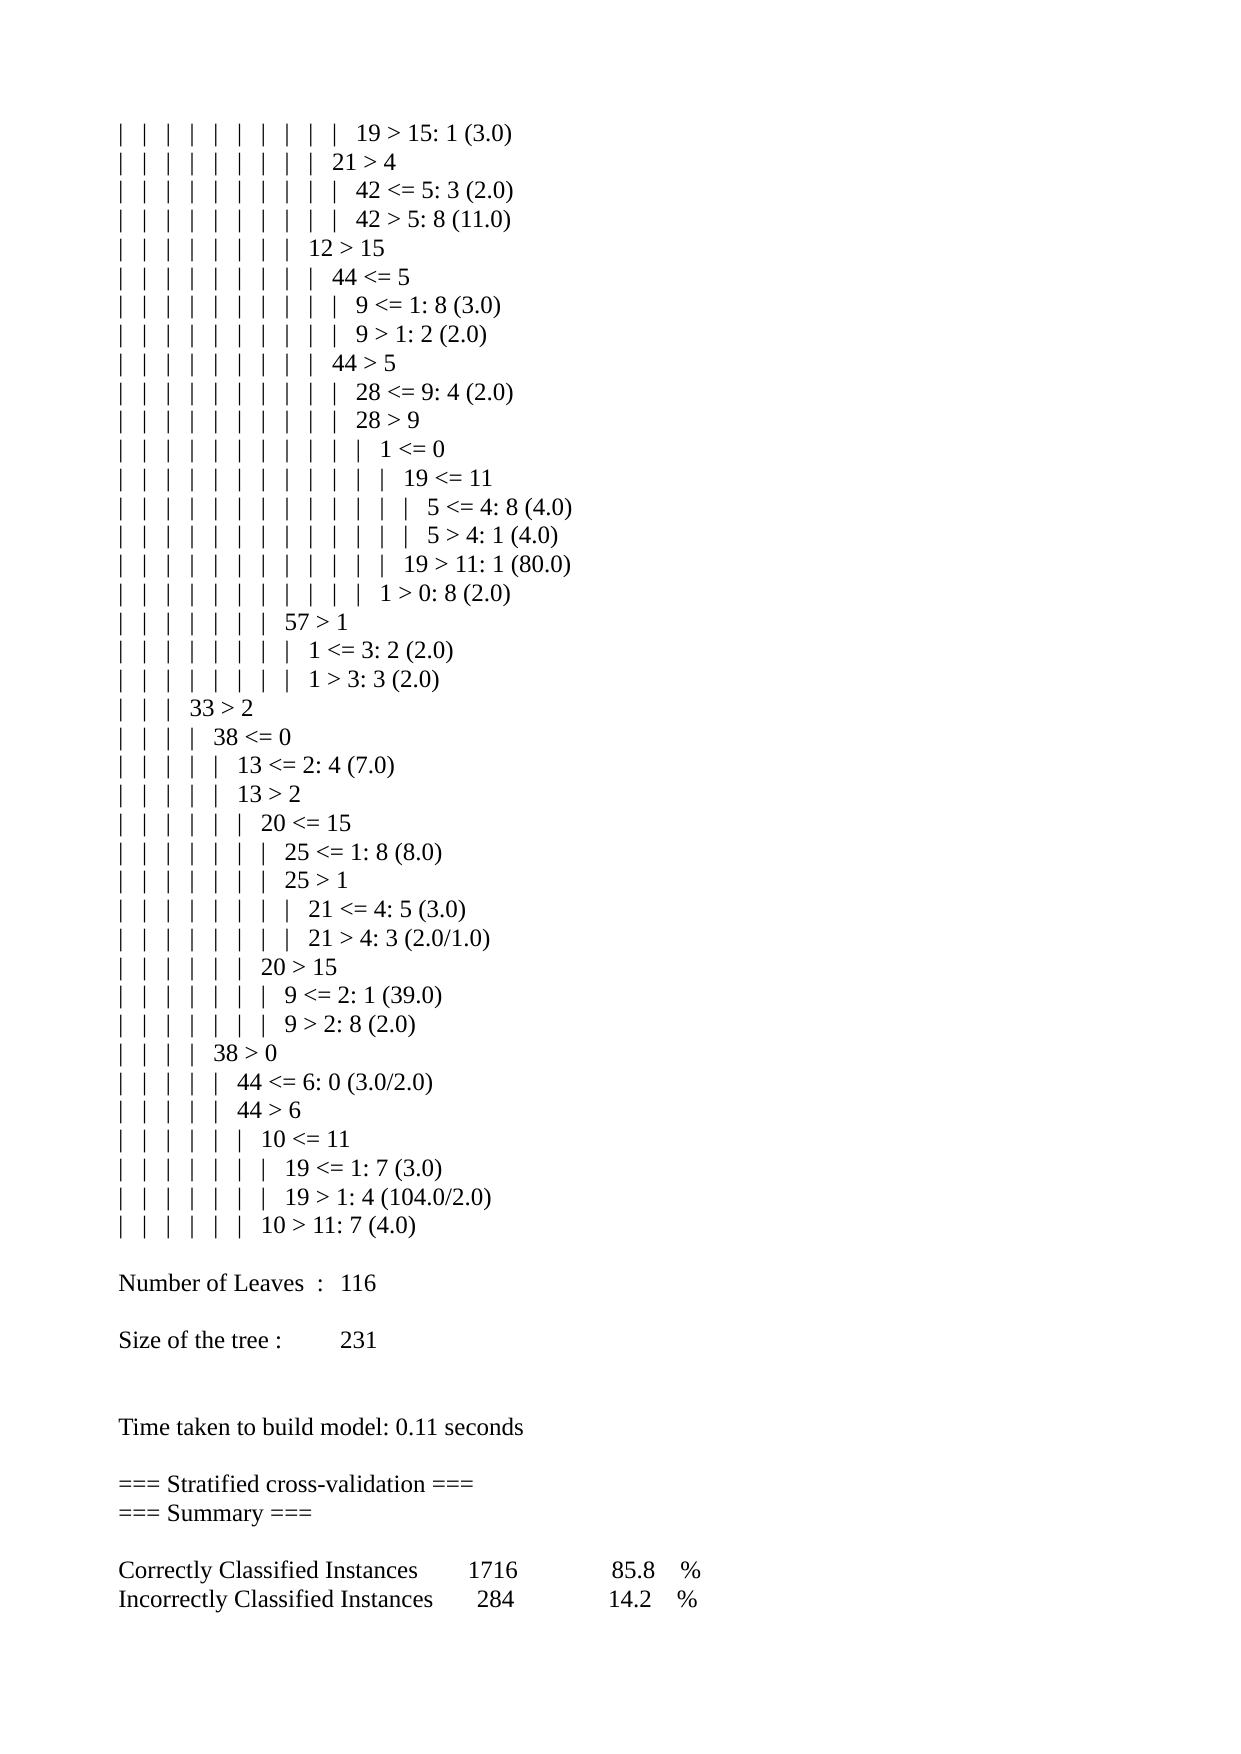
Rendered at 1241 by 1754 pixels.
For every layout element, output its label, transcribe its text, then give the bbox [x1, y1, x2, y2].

text | | | | | | | | 1 <= 3: 2 (2.0) [118, 636, 1122, 664]
text | | | | | 13 <= 2: 4 (7.0) [118, 751, 1122, 779]
text | | | | | | | 25 <= 1: 8 (8.0) [118, 837, 1122, 866]
text | | | | | | | | | | 42 <= 5: 3 (2.0) [118, 176, 1122, 204]
text | | | | | | | | | | | | | 5 <= 4: 8 (4.0) [118, 492, 1122, 521]
text | | | | | | | | | | 28 > 9 [118, 406, 1122, 434]
text | | | | | | | | | 44 > 5 [118, 348, 1122, 377]
text | | | | | | 10 <= 11 [118, 1124, 1122, 1153]
text | | | | | 13 > 2 [118, 779, 1122, 808]
text | | | | | | | | | 21 > 4 [118, 147, 1122, 176]
text | | | | | | | | | 44 <= 5 [118, 262, 1122, 291]
text Size of the tree : 231 [118, 1326, 1122, 1354]
text | | | | | | | 9 <= 2: 1 (39.0) [118, 981, 1122, 1009]
text === Summary === [118, 1498, 1122, 1527]
text Time taken to build model: 0.11 seconds [118, 1412, 1122, 1441]
text === Stratified cross-validation === [118, 1469, 1122, 1498]
text | | | | | | | | 1 > 3: 3 (2.0) [118, 664, 1122, 693]
text | | | | | | 10 > 11: 7 (4.0) [118, 1211, 1122, 1239]
text | | | 33 > 2 [118, 693, 1122, 722]
text | | | | | | 20 <= 15 [118, 808, 1122, 837]
text | | | | | | | 57 > 1 [118, 607, 1122, 636]
text | | | | | 44 > 6 [118, 1096, 1122, 1124]
text | | | | | | | | | | | | 19 <= 11 [118, 463, 1122, 492]
text | | | | | | | 19 > 1: 4 (104.0/2.0) [118, 1182, 1122, 1211]
text | | | | | | | | | | 9 > 1: 2 (2.0) [118, 319, 1122, 348]
text Number of Leaves : 116 [118, 1268, 1122, 1297]
text | | | | | | | 9 > 2: 8 (2.0) [118, 1009, 1122, 1038]
text Correctly Classified Instances 1716 85.8 % [118, 1556, 1122, 1584]
text | | | | | 44 <= 6: 0 (3.0/2.0) [118, 1067, 1122, 1096]
text | | | | | | | | | | | | 19 > 11: 1 (80.0) [118, 549, 1122, 578]
text | | | | | | | | 12 > 15 [118, 233, 1122, 262]
text | | | | 38 > 0 [118, 1038, 1122, 1067]
text | | | | 38 <= 0 [118, 722, 1122, 751]
text | | | | | | | | 21 > 4: 3 (2.0/1.0) [118, 923, 1122, 952]
text | | | | | | | | | | 28 <= 9: 4 (2.0) [118, 377, 1122, 406]
text | | | | | | | | | | | | | 5 > 4: 1 (4.0) [118, 521, 1122, 549]
text | | | | | | | 25 > 1 [118, 866, 1122, 894]
text | | | | | | | | | | | 1 <= 0 [118, 434, 1122, 463]
text | | | | | | | | 21 <= 4: 5 (3.0) [118, 894, 1122, 923]
text | | | | | | | | | | | 1 > 0: 8 (2.0) [118, 578, 1122, 607]
text | | | | | | | | | | 9 <= 1: 8 (3.0) [118, 291, 1122, 319]
text | | | | | | | | | | 19 > 15: 1 (3.0) [118, 118, 1122, 147]
text | | | | | | | | | | 42 > 5: 8 (11.0) [118, 204, 1122, 233]
text | | | | | | | 19 <= 1: 7 (3.0) [118, 1153, 1122, 1182]
text Incorrectly Classified Instances 284 14.2 % [118, 1584, 1122, 1613]
text | | | | | | 20 > 15 [118, 952, 1122, 981]
